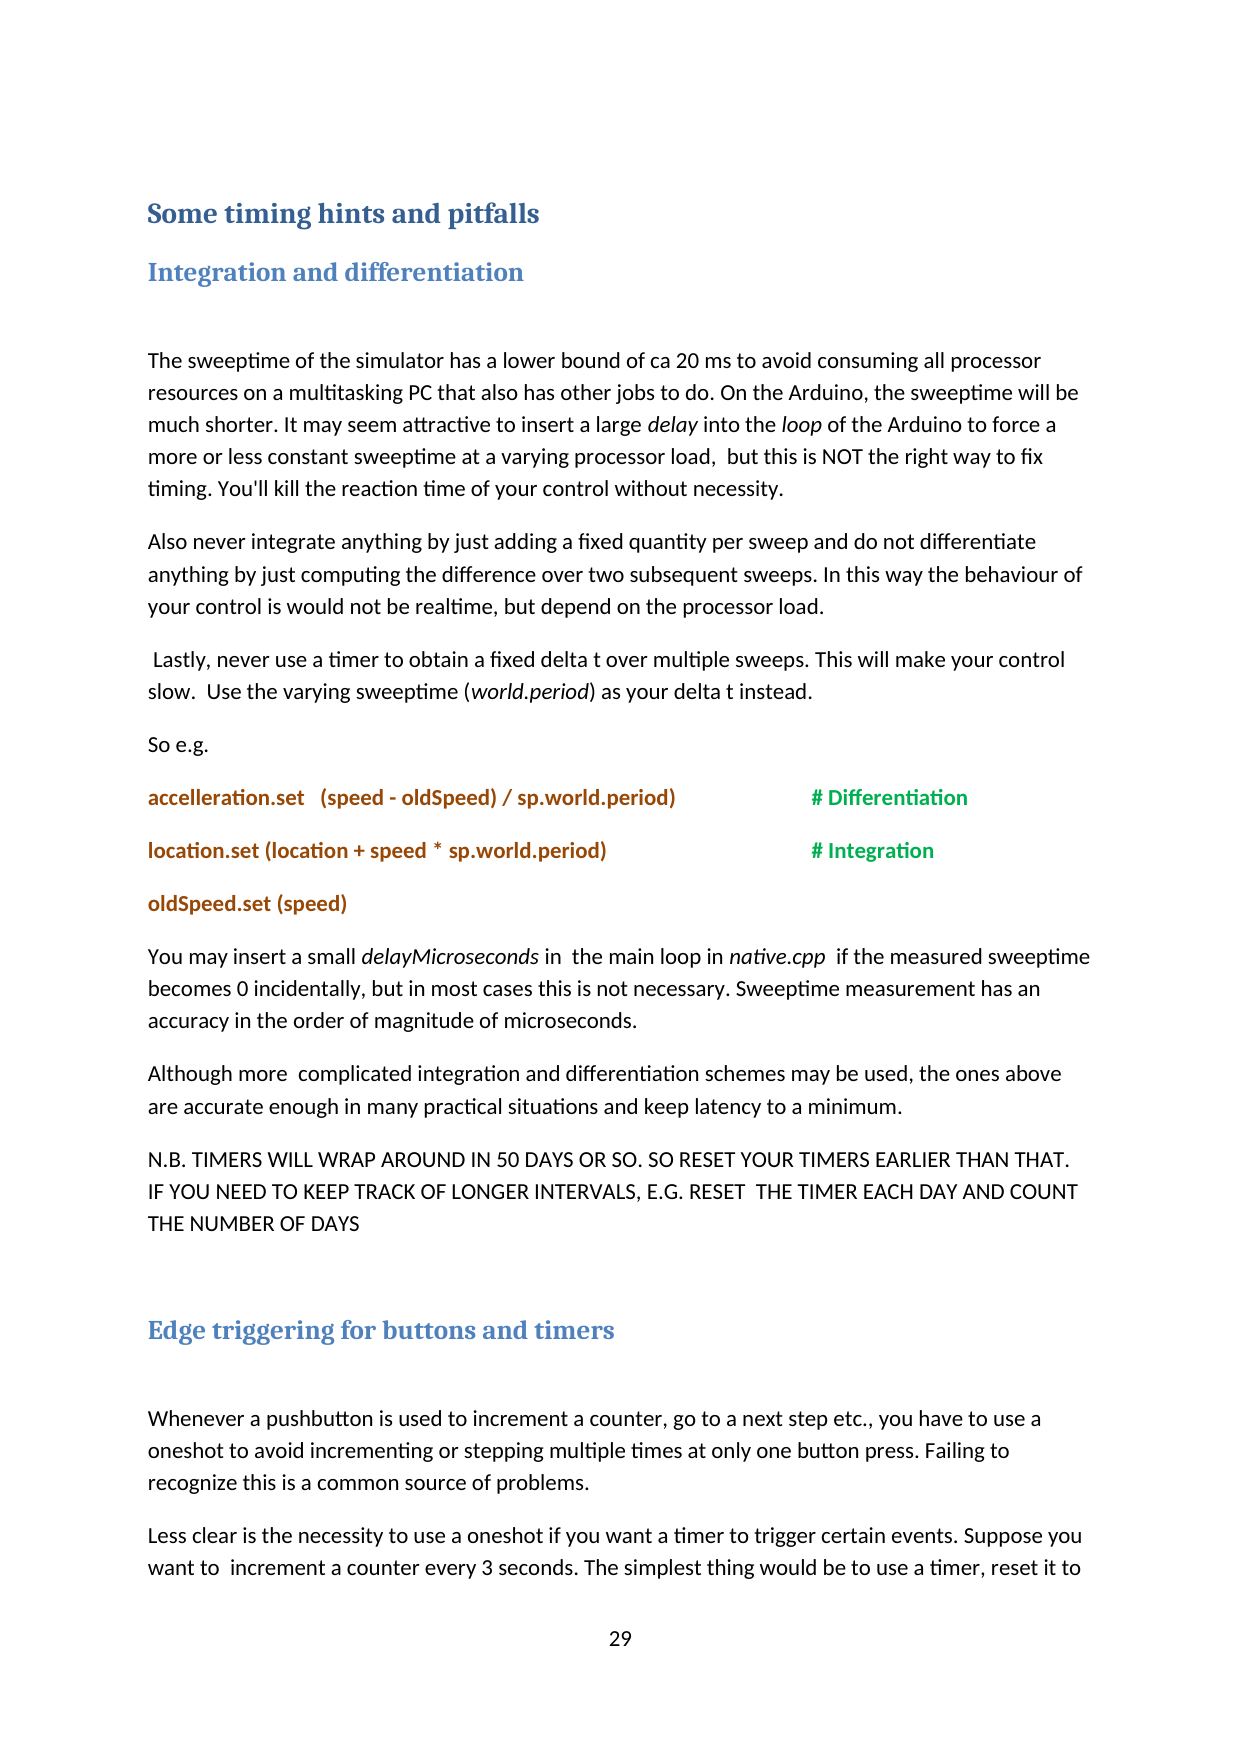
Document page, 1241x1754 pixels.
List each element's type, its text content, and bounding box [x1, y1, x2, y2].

subtitle Integration and differentiation [148, 257, 1093, 288]
text Lastly, never use a timer to obtain a fixed delta t over multiple sweeps. This will make your control slow. Use the varying sweeptime (world.period) as your delta t instead. [148, 645, 1093, 705]
text Whenever a pushbutton is used to increment a counter, go to a next step etc., you have to use a oneshot to avoid incrementing or stepping multiple times at only one button press. Failing to recognize this is a common source of problems. [148, 1404, 1093, 1496]
text N.B. TIMERS WILL WRAP AROUND IN 50 DAYS OR SO. SO RESET YOUR TIMERS EARLIER THAN THAT. IF YOU NEED TO KEEP TRACK OF LONGER INTERVALS, E.G. RESET THE TIMER EACH DAY AND COUNT THE NUMBER OF DAYS [148, 1145, 1093, 1237]
text So e.g. [148, 730, 1093, 758]
text You may insert a small delayMicroseconds in the main loop in native.cpp if the measured sweeptime becomes 0 incidentally, but in most cases this is not necessary. Sweeptime measurement has an accuracy in the order of magnitude of microseconds. [148, 942, 1093, 1034]
text Less clear is the necessity to use a oneshot if you want a timer to trigger certain events. Suppose you want to increment a counter every 3 seconds. The simplest thing would be to use a timer, reset it to [148, 1521, 1093, 1582]
text location.set (location + speed * sp.world.period) # Integration [148, 836, 1093, 864]
text accelleration.set (speed - oldSpeed) / sp.world.period) # Differentiation [148, 783, 1093, 811]
subtitle Edge triggering for buttons and timers [148, 1315, 1093, 1346]
text Although more complicated integration and differentiation schemes may be used, the ones above are accurate enough in many practical situations and keep latency to a minimum. [148, 1059, 1093, 1120]
text oldSpeed.set (speed) [148, 889, 1093, 917]
text Also never integrate anything by just adding a fixed quantity per sweep and do not differentiate anything by just computing the difference over two subsequent sweeps. In this way the behaviour of your control is would not be realtime, but depend on the processor load. [148, 527, 1093, 620]
text The sweeptime of the simulator has a lower bound of ca 20 ms to avoid consuming all processor resources on a multitasking PC that also has other jobs to do. On the Arduino, the sweeptime will be much shorter. It may seem attractive to insert a large delay into the loop of the Arduino to force a more or less constant sweeptime at a varying processor load, but this is NOT the right way to fix timing. You'll kill the reaction time of your control without necessity. [148, 346, 1093, 502]
subtitle Some timing hints and pitfalls [148, 198, 1093, 231]
